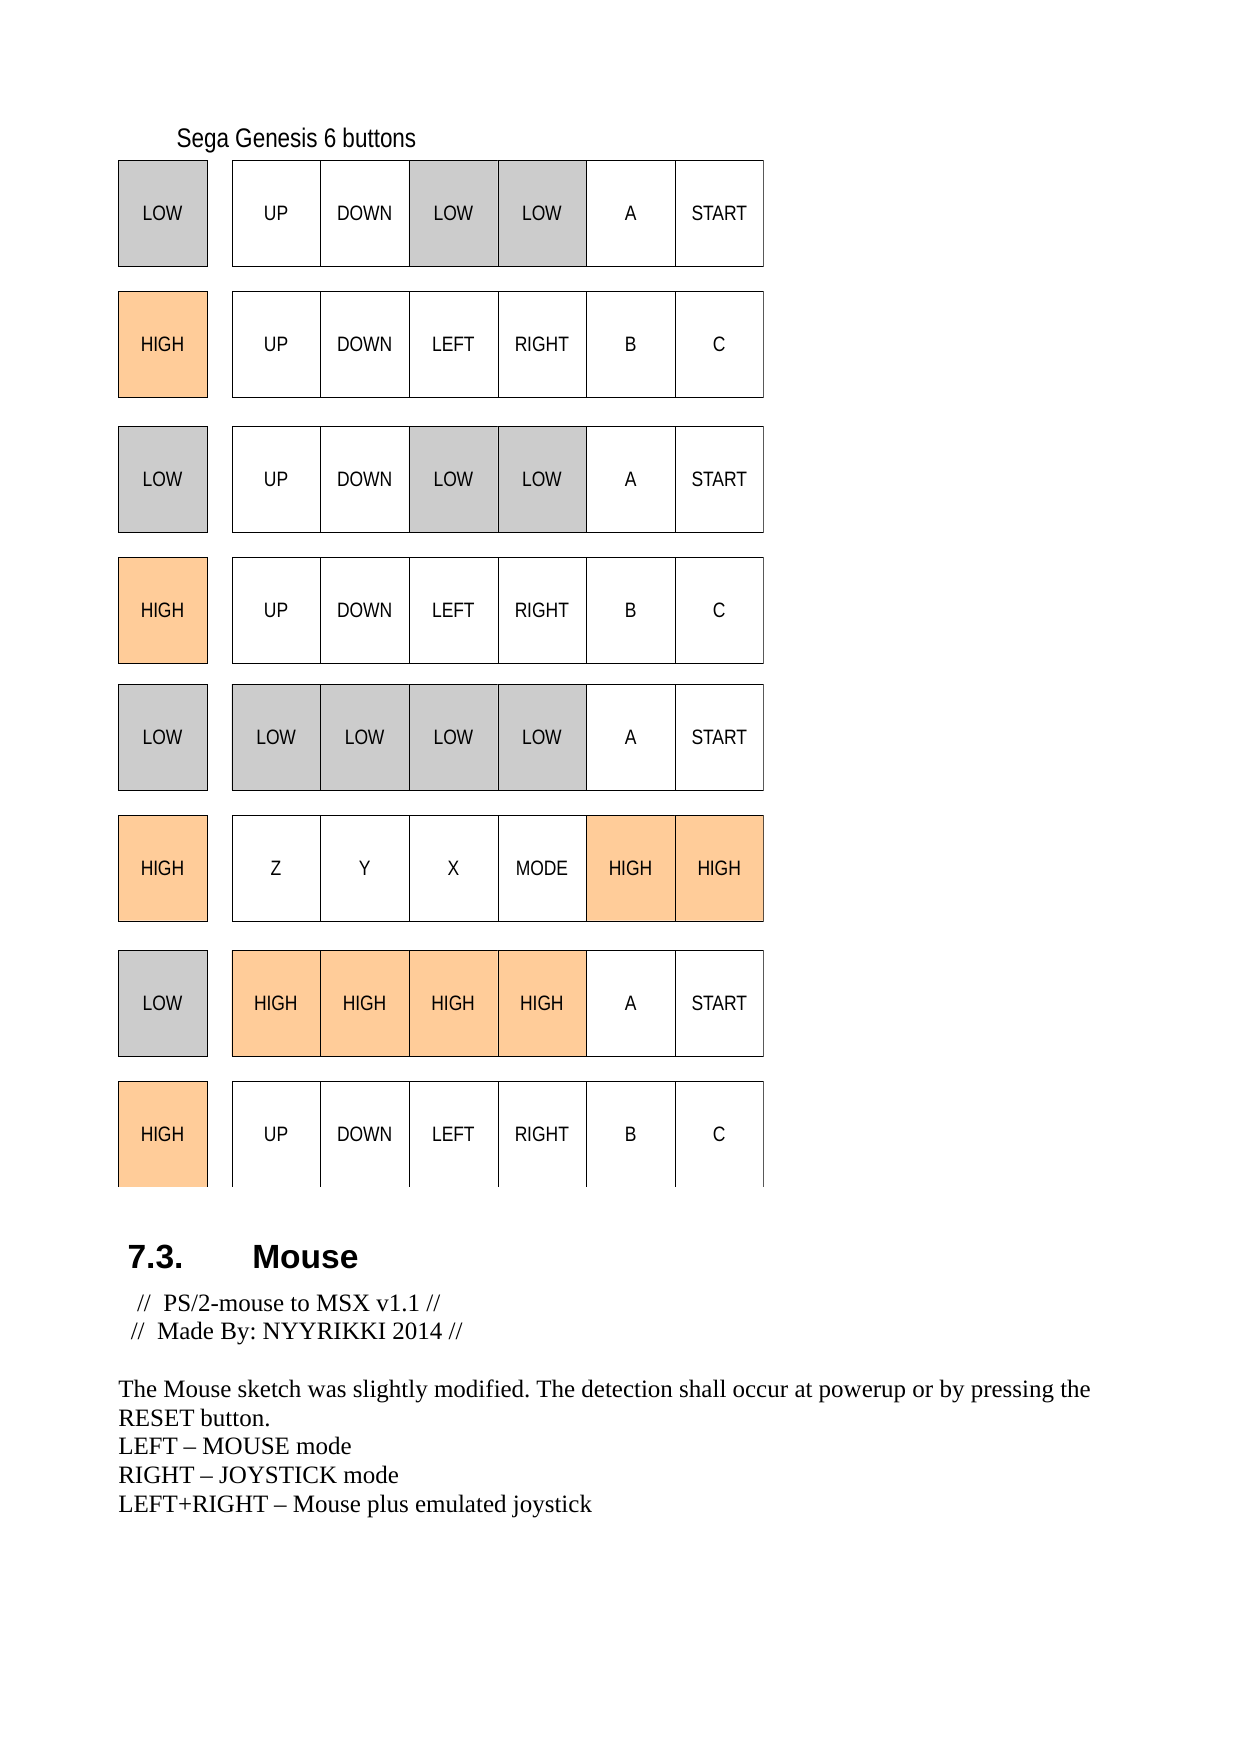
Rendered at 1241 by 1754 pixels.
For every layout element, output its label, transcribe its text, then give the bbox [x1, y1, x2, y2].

text // PS/2-mouse to MSX v1.1 // [118, 1288, 1122, 1316]
subtitle Mouse [118, 1236, 1122, 1275]
text // Made By: NYYRIKKI 2014 // [118, 1316, 1122, 1345]
text RIGHT – JOYSTICK mode [118, 1460, 1122, 1489]
text The Mouse sketch was slightly modified. The detection shall occur at powerup or by pressing the RESET button. [118, 1374, 1122, 1431]
text LEFT – MOUSE mode [118, 1431, 1122, 1460]
text LEFT+RIGHT – Mouse plus emulated joystick [118, 1489, 1122, 1518]
